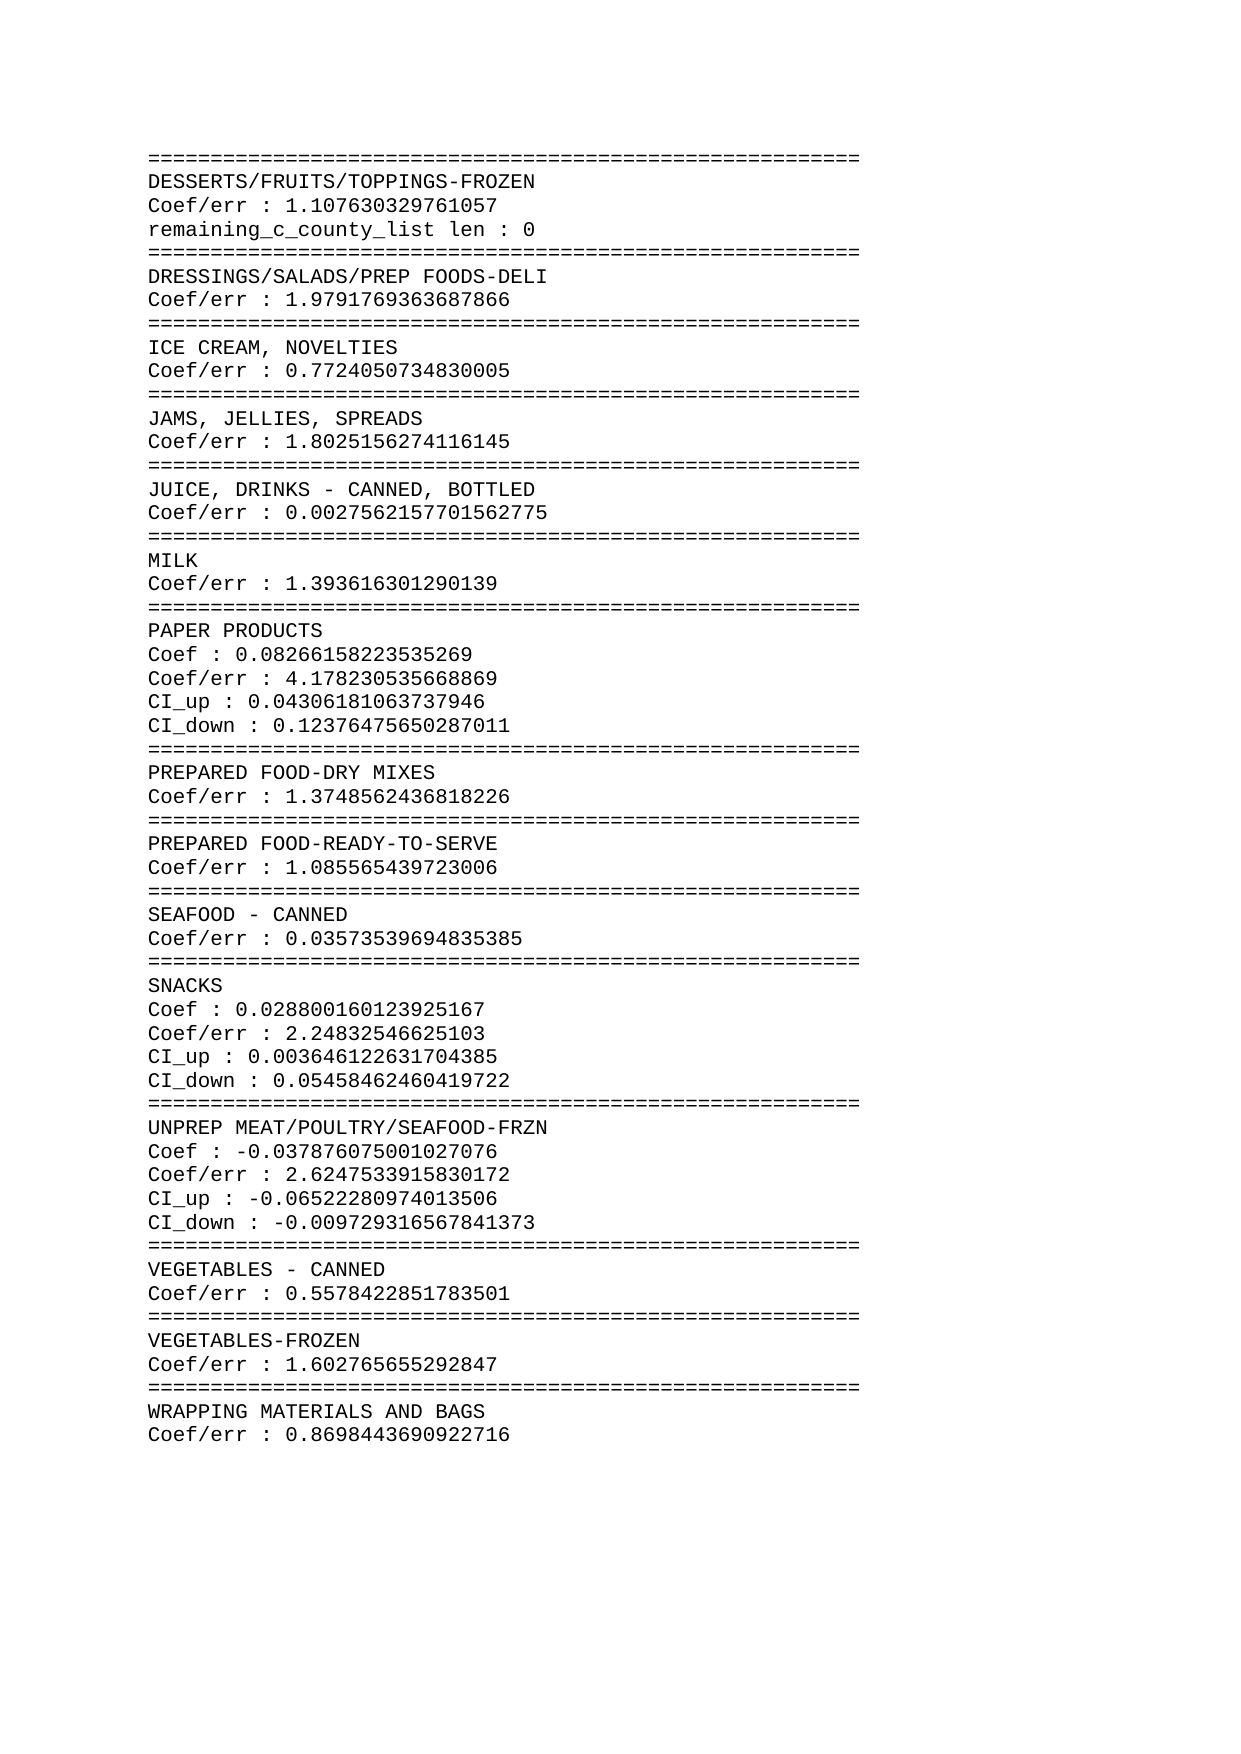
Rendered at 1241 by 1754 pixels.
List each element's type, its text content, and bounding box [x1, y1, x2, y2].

text CI_down : 0.05458462460419722 [148, 1070, 1093, 1093]
text CI_up : -0.06522280974013506 [148, 1188, 1093, 1212]
text PREPARED FOOD-READY-TO-SERVE [148, 833, 1093, 857]
text Coef/err : 1.393616301290139 [148, 573, 1093, 597]
text Coef/err : 4.178230535668869 [148, 668, 1093, 691]
text ========================================================= [148, 455, 1093, 479]
text SEAFOOD - CANNED [148, 904, 1093, 928]
text Coef/err : 1.8025156274116145 [148, 431, 1093, 455]
text ========================================================= [148, 148, 1093, 171]
text JAMS, JELLIES, SPREADS [148, 408, 1093, 431]
text ========================================================= [148, 952, 1093, 975]
text WRAPPING MATERIALS AND BAGS [148, 1401, 1093, 1424]
text ========================================================= [148, 1093, 1093, 1117]
text DRESSINGS/SALADS/PREP FOODS-DELI [148, 266, 1093, 289]
text ========================================================= [148, 810, 1093, 833]
text ========================================================= [148, 881, 1093, 904]
text PAPER PRODUCTS [148, 621, 1093, 644]
text Coef : 0.028800160123925167 [148, 999, 1093, 1022]
text Coef/err : 0.8698443690922716 [148, 1424, 1093, 1448]
text MILK [148, 549, 1093, 573]
text Coef : -0.037876075001027076 [148, 1141, 1093, 1164]
text UNPREP MEAT/POULTRY/SEAFOOD-FRZN [148, 1117, 1093, 1141]
text Coef/err : 0.7724050734830005 [148, 360, 1093, 384]
text Coef/err : 2.6247533915830172 [148, 1164, 1093, 1188]
text Coef/err : 1.602765655292847 [148, 1353, 1093, 1377]
text Coef/err : 1.3748562436818226 [148, 786, 1093, 810]
text CI_down : -0.009729316567841373 [148, 1212, 1093, 1235]
text PREPARED FOOD-DRY MIXES [148, 762, 1093, 786]
text ICE CREAM, NOVELTIES [148, 337, 1093, 360]
text CI_up : 0.04306181063737946 [148, 691, 1093, 715]
text JUICE, DRINKS - CANNED, BOTTLED [148, 479, 1093, 502]
text remaining_c_county_list len : 0 [148, 218, 1093, 242]
text CI_up : 0.003646122631704385 [148, 1046, 1093, 1070]
text Coef/err : 0.5578422851783501 [148, 1283, 1093, 1306]
text VEGETABLES-FROZEN [148, 1330, 1093, 1353]
text ========================================================= [148, 597, 1093, 621]
text ========================================================= [148, 1235, 1093, 1259]
text VEGETABLES - CANNED [148, 1259, 1093, 1283]
text ========================================================= [148, 1377, 1093, 1401]
text ========================================================= [148, 739, 1093, 762]
text ========================================================= [148, 313, 1093, 337]
text Coef/err : 2.24832546625103 [148, 1022, 1093, 1046]
text ========================================================= [148, 526, 1093, 549]
text Coef/err : 1.107630329761057 [148, 195, 1093, 218]
text Coef/err : 1.9791769363687866 [148, 289, 1093, 313]
text Coef : 0.08266158223535269 [148, 644, 1093, 668]
text DESSERTS/FRUITS/TOPPINGS-FROZEN [148, 171, 1093, 195]
text Coef/err : 0.0027562157701562775 [148, 502, 1093, 526]
text ========================================================= [148, 242, 1093, 266]
text ========================================================= [148, 1306, 1093, 1330]
text CI_down : 0.12376475650287011 [148, 715, 1093, 739]
text Coef/err : 1.085565439723006 [148, 857, 1093, 881]
text SNACKS [148, 975, 1093, 999]
text Coef/err : 0.03573539694835385 [148, 928, 1093, 952]
text ========================================================= [148, 384, 1093, 408]
